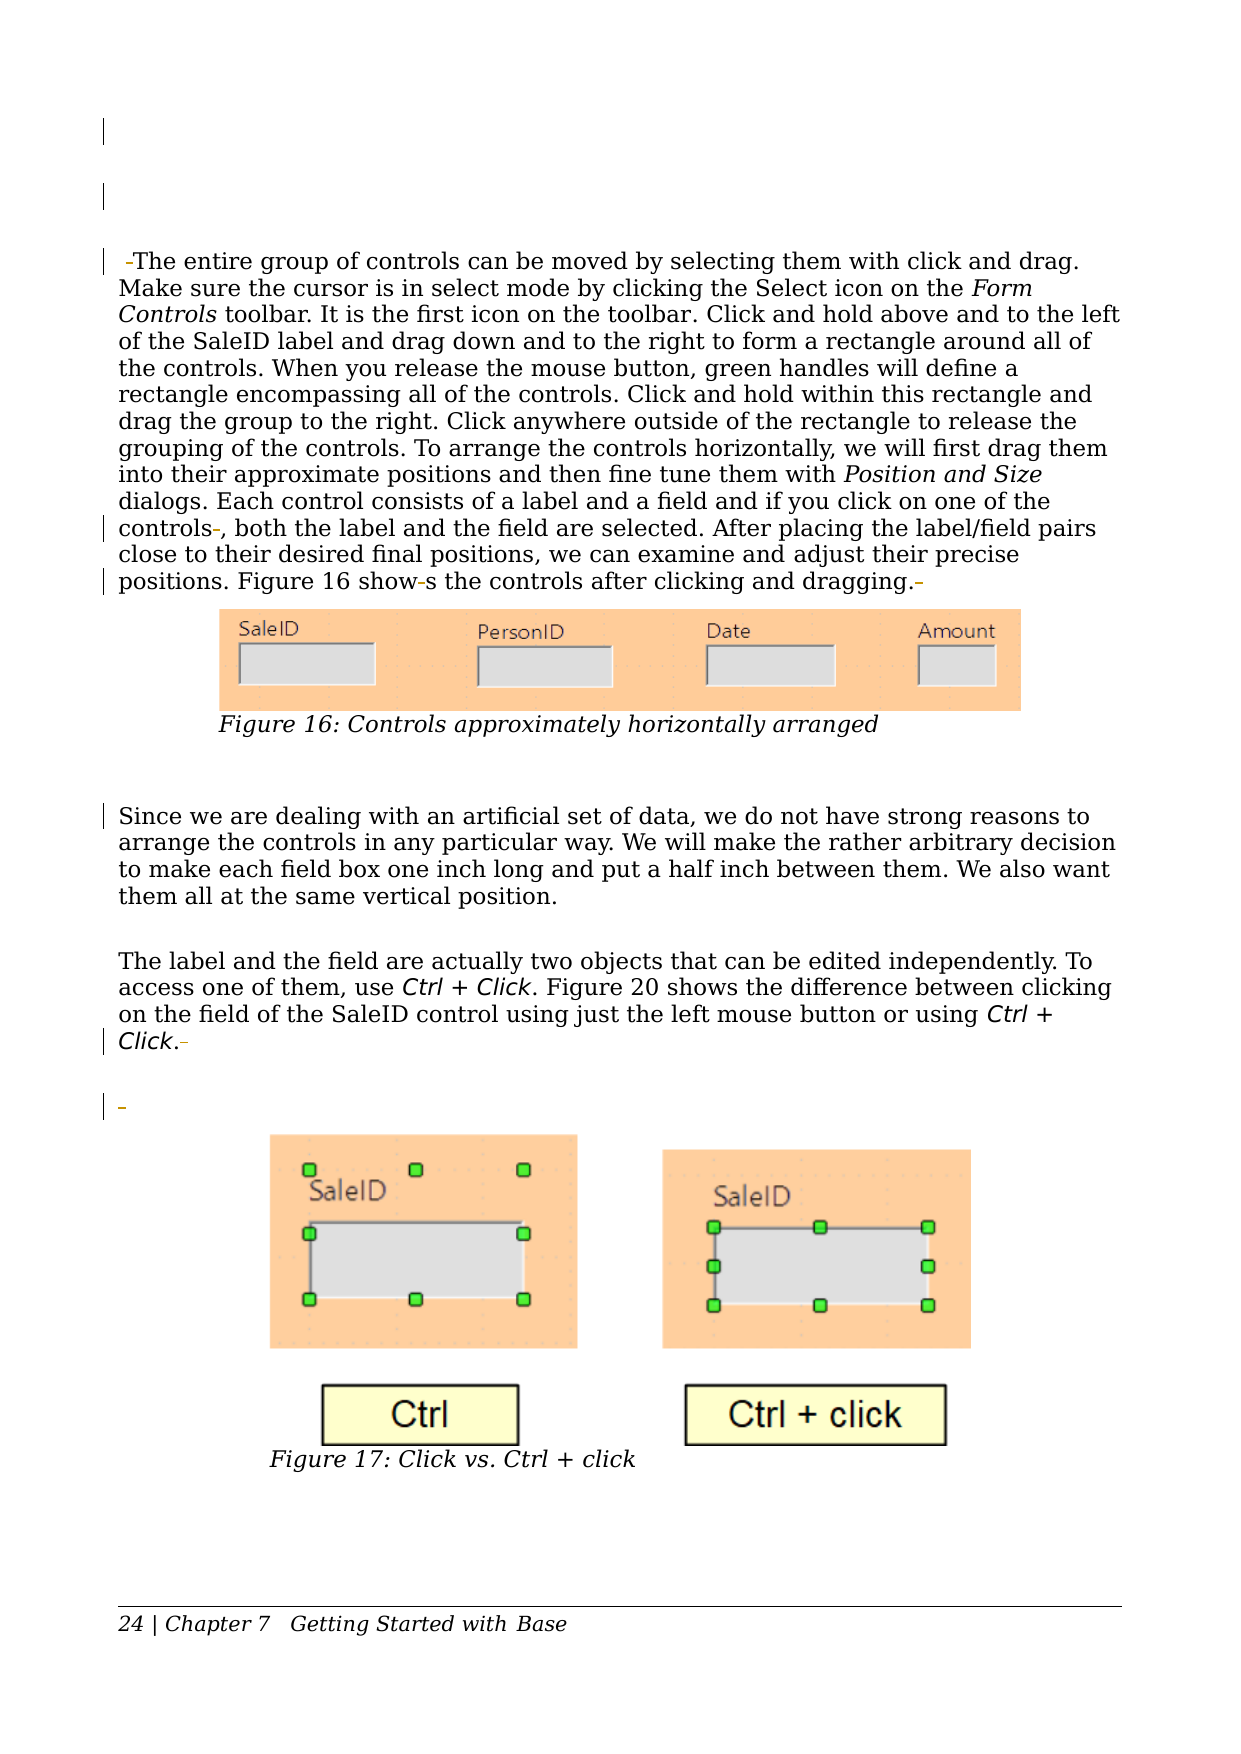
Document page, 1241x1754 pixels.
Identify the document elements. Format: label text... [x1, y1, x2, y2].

picture [219, 609, 1021, 711]
picture [269, 1134, 971, 1446]
text Since we are dealing with an artificial set of data, we do not have strong reasons to arrange the controls in any particular way. We will make the rather arbitrary decision to make each field box one inch long and put a half inch between them. We also want them all at the same vertical position. [118, 803, 1122, 909]
text The entire group of controls can be moved by selecting them with click and drag. Make sure the cursor is in select mode by clicking the Select icon on the Form Controls toolbar. It is the first icon on the toolbar. Click and hold above and to the left of the SaleID label and drag down and to the right to form a rectangle around all of the controls. When you release the mouse button, green handles will define a rectangle encompassing all of the controls. Click and hold within this rectangle and drag the group to the right. Click anywhere outside of the rectangle to release the grouping of the controls. To arrange the controls horizontally, we will first drag them into their approximate positions and then fine tune them with Position and Size dialogs. Each control consists of a label and a field and if you click on one of the controls, both the label and the field are selected. After placing the label/field pairs close to their desired final positions, we can examine and adjust their precise positions. Figure 16 shows the controls after clicking and dragging. [118, 248, 1122, 595]
text Figure 16: Controls approximately horizontally arranged [219, 610, 1022, 738]
text Figure 17: Click vs. Ctrl + click [269, 1446, 971, 1472]
text The label and the field are actually two objects that can be edited independently. To access one of them, use Ctrl + Click. Figure 20 shows the difference between clicking on the field of the SaleID control using just the left mouse button or using Ctrl + Click. [118, 948, 1122, 1054]
